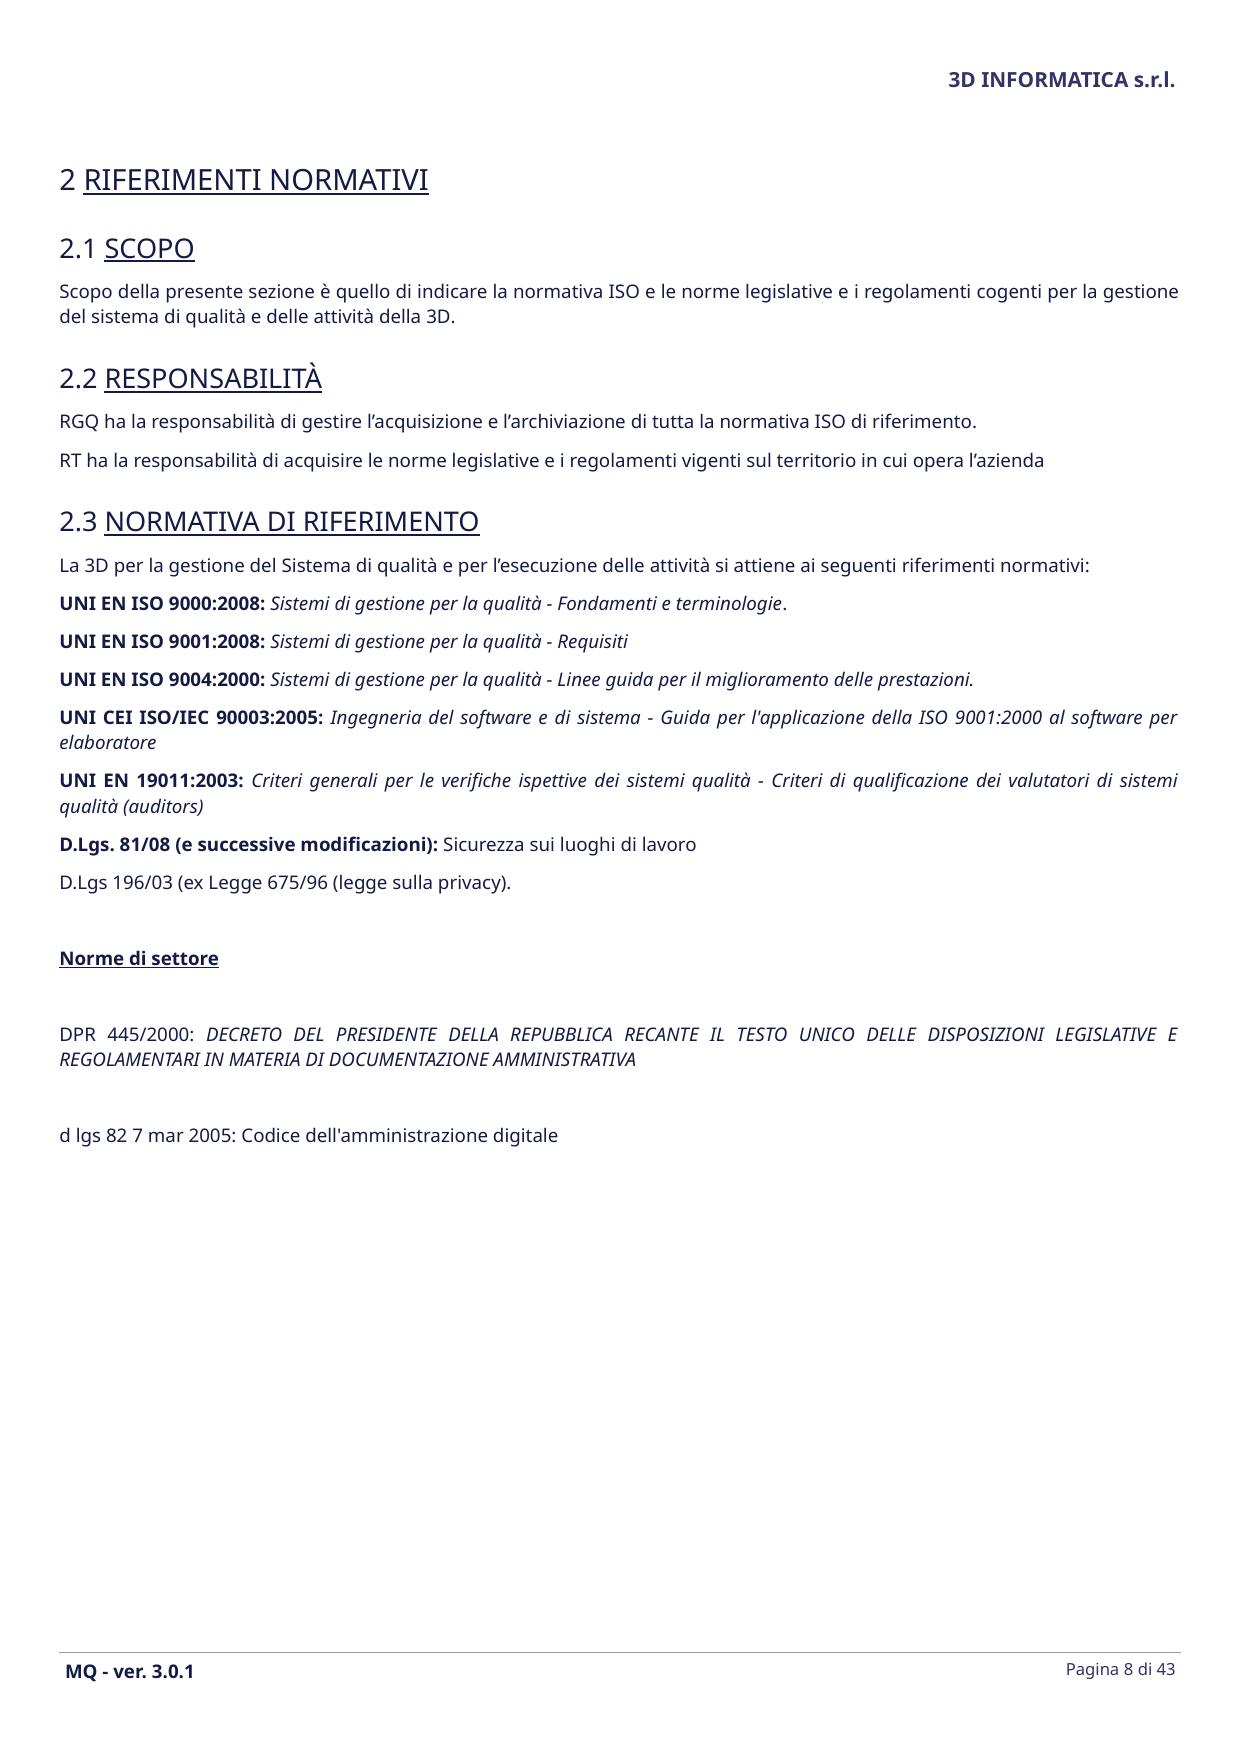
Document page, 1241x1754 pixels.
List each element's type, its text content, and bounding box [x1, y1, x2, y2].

subtitle Responsabilità [59, 359, 1181, 396]
subtitle Riferimenti normativi [59, 159, 1181, 199]
text D.Lgs 196/03 (ex Legge 675/96 (legge sulla privacy). [59, 869, 1181, 894]
text RT ha la responsabilità di acquisire le norme legislative e i regolamenti vigenti sul territorio in cui opera l’azienda [59, 447, 1181, 472]
text UNI EN ISO 9000:2008: Sistemi di gestione per la qualità - Fondamenti e terminologie. [59, 590, 1181, 615]
text Norme di settore [59, 945, 1181, 971]
text UNI EN ISO 9004:2000: Sistemi di gestione per la qualità - Linee guida per il miglioramento delle prestazioni. [59, 666, 1181, 691]
subtitle Scopo [59, 229, 1181, 266]
text D.Lgs. 81/08 (e successive modificazioni): Sicurezza sui luoghi di lavoro [59, 831, 1181, 857]
text DPR 445/2000: DECRETO DEL PRESIDENTE DELLA REPUBBLICA RECANTE IL TESTO UNICO DELLE DISPOSIZIONI LEGISLATIVE E REGOLAMENTARI IN MATERIA DI DOCUMENTAZIONE AMMINISTRATIVA [59, 1021, 1181, 1072]
text La 3D per la gestione del Sistema di qualità e per l’esecuzione delle attività si attiene ai seguenti riferimenti normativi: [59, 552, 1181, 577]
text Scopo della presente sezione è quello di indicare la normativa ISO e le norme legislative e i regolamenti cogenti per la gestione del sistema di qualità e delle attività della 3D. [59, 278, 1181, 329]
subtitle normativa di riferimento [59, 503, 1181, 539]
text UNI EN ISO 9001:2008: Sistemi di gestione per la qualità - Requisiti [59, 628, 1181, 653]
text d lgs 82 7 mar 2005: Codice dell'amministrazione digitale [59, 1123, 1181, 1148]
text RGQ ha la responsabilità di gestire l’acquisizione e l’archiviazione di tutta la normativa ISO di riferimento. [59, 409, 1181, 434]
text UNI EN 19011:2003: Criteri generali per le verifiche ispettive dei sistemi qualità - Criteri di qualificazione dei valutatori di sistemi qualità (auditors) [59, 767, 1181, 818]
text UNI CEI ISO/IEC 90003:2005: Ingegneria del software e di sistema - Guida per l'applicazione della ISO 9001:2000 al software per elaboratore [59, 704, 1181, 755]
